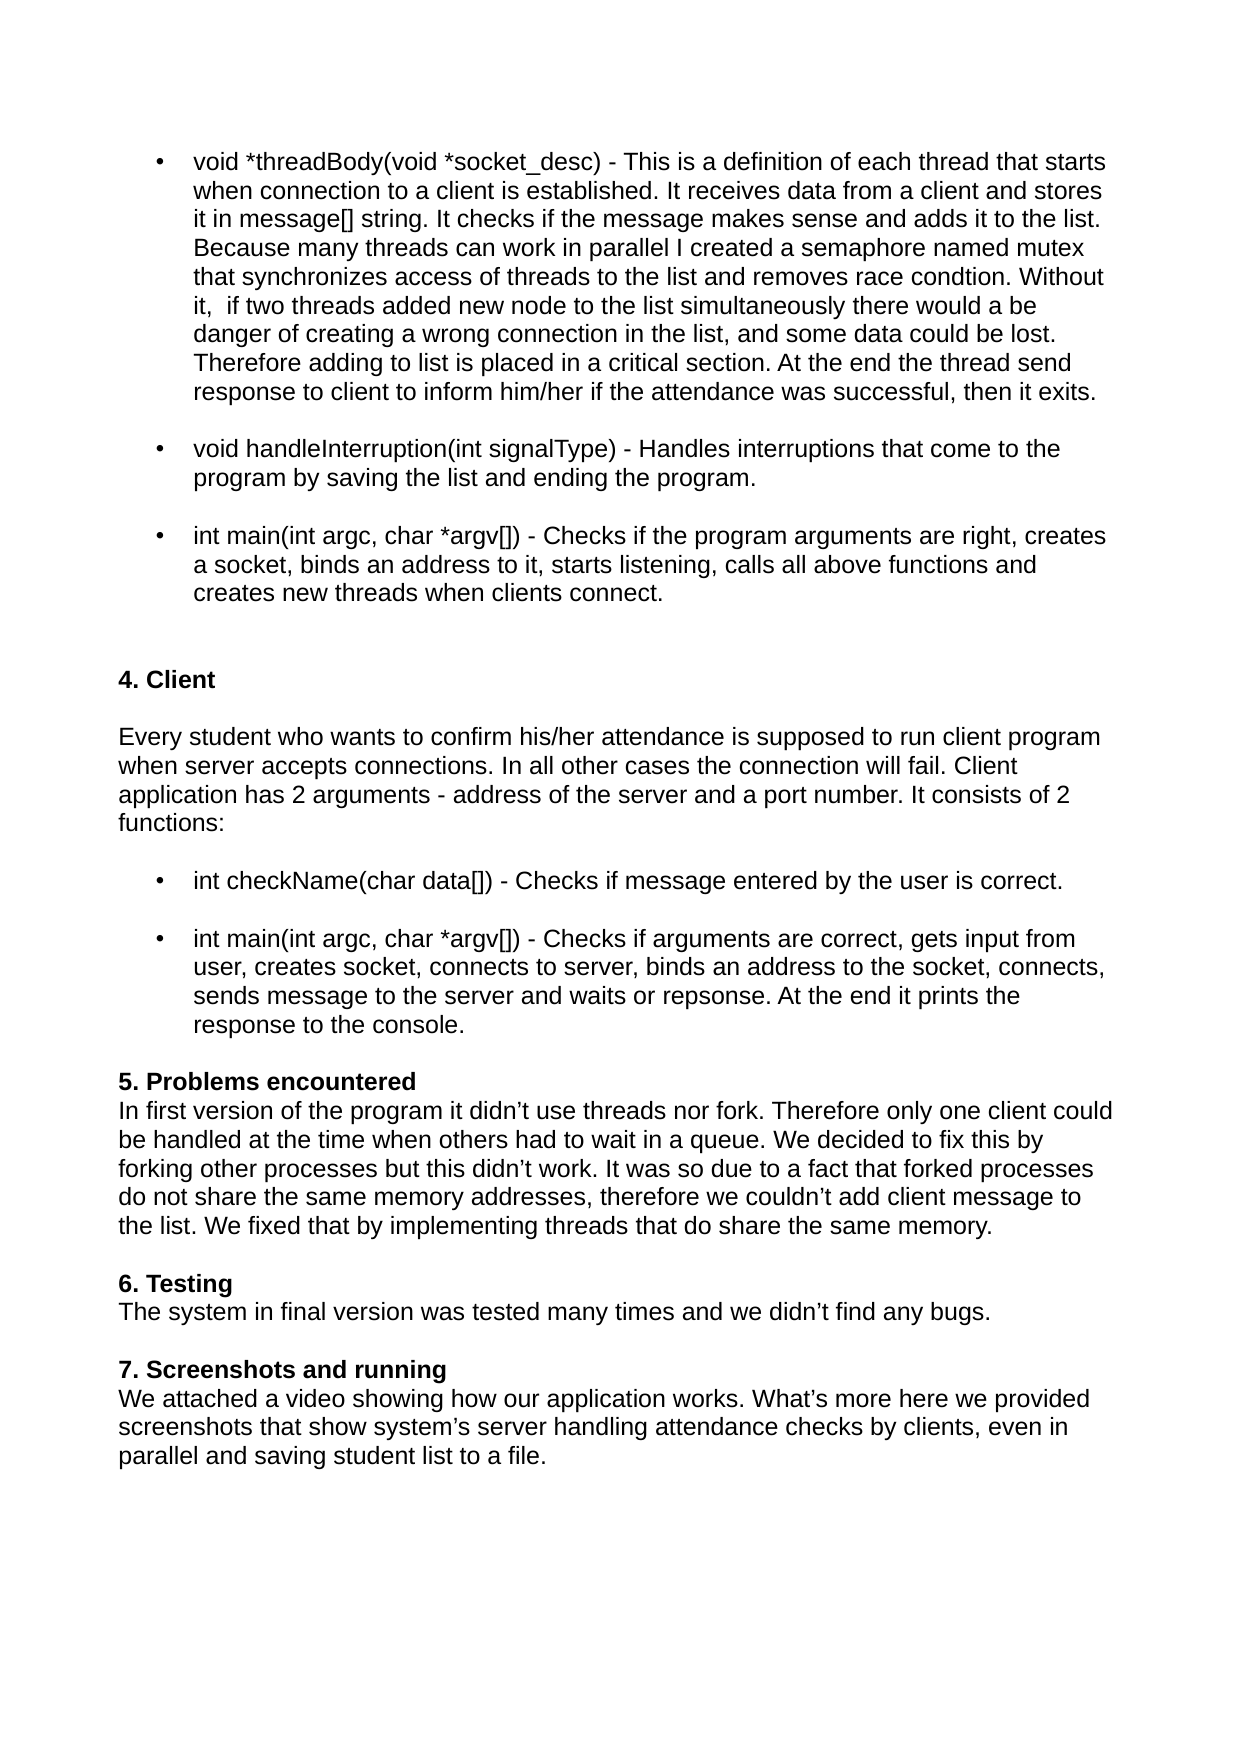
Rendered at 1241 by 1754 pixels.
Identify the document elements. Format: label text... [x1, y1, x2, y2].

list int main(int argc, char *argv[]) - Checks if arguments are correct, gets input from user, creates socket, connects to server, binds an address to the socket, connects, sends message to the server and waits or repsonse. At the end it prints the response to the console. [156, 923, 1122, 1039]
list void handleInterruption(int signalType) - Handles interruptions that come to the program by saving the list and ending the program. [156, 434, 1122, 492]
text 6. Testing [118, 1269, 1122, 1297]
text 4. Client [118, 665, 1122, 693]
text 5. Problems encountered [118, 1067, 1122, 1096]
text We attached a video showing how our application works. What’s more here we provided screenshots that show system’s server handling attendance checks by clients, even in parallel and saving student list to a file. [118, 1384, 1122, 1470]
text In first version of the program it didn’t use threads nor fork. Therefore only one client could be handled at the time when others had to wait in a queue. We decided to fix this by forking other processes but this didn’t work. It was so due to a fact that forked processes do not share the same memory addresses, therefore we couldn’t add client message to the list. We fixed that by implementing threads that do share the same memory. [118, 1096, 1122, 1240]
list int checkName(char data[]) - Checks if message entered by the user is correct. [156, 866, 1122, 895]
text Every student who wants to confirm his/her attendance is supposed to run client program when server accepts connections. In all other cases the connection will fail. Client application has 2 arguments - address of the server and a port number. It consists of 2 functions: [118, 722, 1122, 837]
text The system in final version was tested many times and we didn’t find any bugs. [118, 1297, 1122, 1326]
list int main(int argc, char *argv[]) - Checks if the program arguments are right, creates a socket, binds an address to it, starts listening, calls all above functions and creates new threads when clients connect. [156, 521, 1122, 607]
text 7. Screenshots and running [118, 1355, 1122, 1384]
list void *threadBody(void *socket_desc) - This is a definition of each thread that starts when connection to a client is established. It receives data from a client and stores it in message[] string. It checks if the message makes sense and adds it to the list. Because many threads can work in parallel I created a semaphore named mutex that synchronizes access of threads to the list and removes race condtion. Without it, if two threads added new node to the list simultaneously there would a be danger of creating a wrong connection in the list, and some data could be lost. Therefore adding to list is placed in a critical section. At the end the thread send response to client to inform him/her if the attendance was successful, then it exits. [156, 147, 1122, 406]
